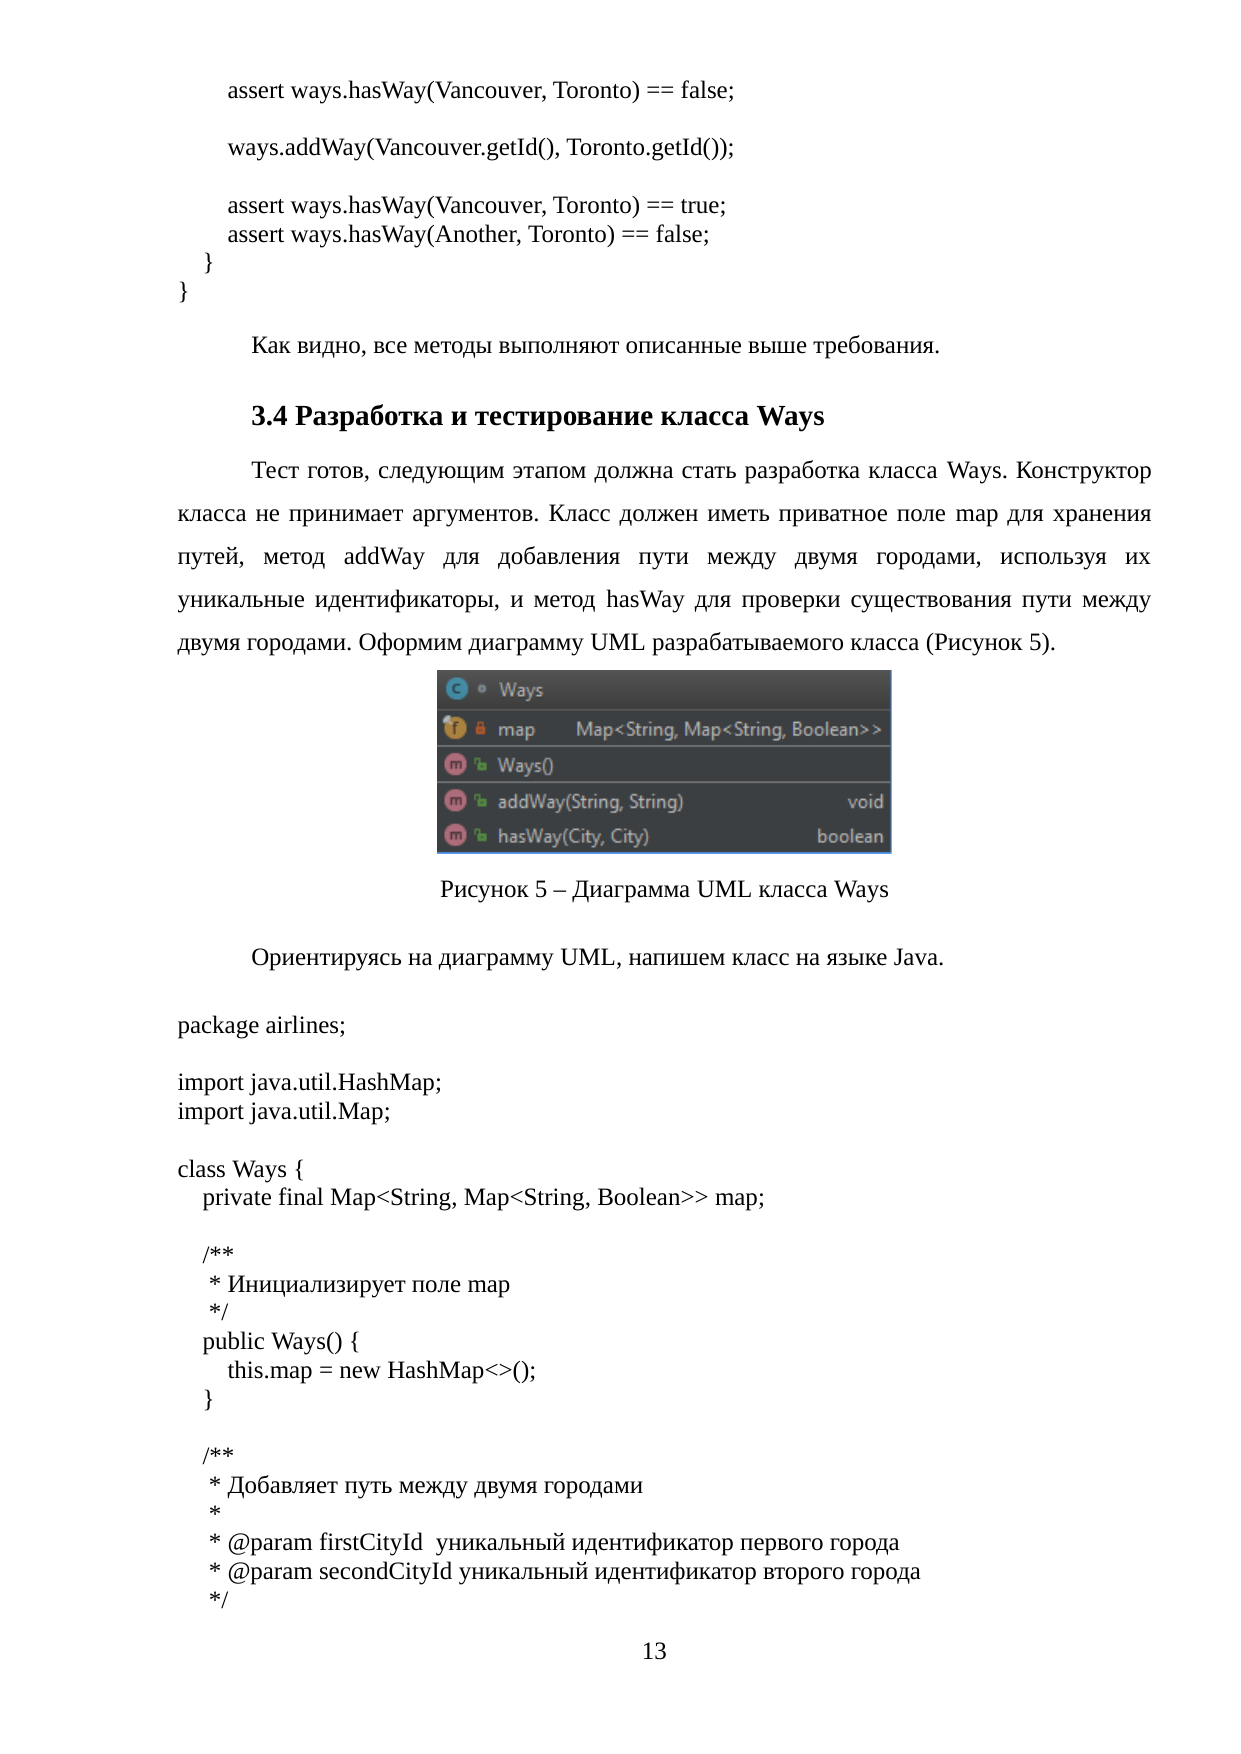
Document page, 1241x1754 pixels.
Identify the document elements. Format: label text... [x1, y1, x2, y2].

text assert ways.hasWay(Vancouver, Toronto) == false; ways.addWay(Vancouver.getId(), Toronto.getId()); assert ways.hasWay(Vancouver, Toronto) == true; assert ways.hasWay(Another, Toronto) == false; } } [177, 75, 1152, 305]
text Ориентируясь на диаграмму UML, напишем класс на языке Java. [177, 942, 1152, 971]
subtitle 3.4 Разработка и тестирование класса Ways [177, 398, 1152, 432]
text package airlines; import java.util.HashMap; import java.util.Map; class Ways { private final Map<String, Map<String, Boolean>> map; /** * Инициализирует поле map */ public Ways() { this.map = new HashMap<>(); } /** * Добавляет путь между двумя городами * * @param firstCityId уникальный идентификатор первого города * @param secondCityId уникальный идентификатор второго города */ [177, 1010, 1152, 1614]
text Как видно, все методы выполняют описанные выше требования. [177, 330, 1152, 359]
text Рисунок 5 – Диаграмма UML класса Ways [177, 874, 1152, 902]
text Тест готов, следующим этапом должна стать разработка класса Ways. Конструктор класса не принимает аргументов. Класс должен иметь приватное поле map для хранения путей, метод addWay для добавления пути между двумя городами, используя их уникальные идентификаторы, и метод hasWay для проверки существования пути между двумя городами. Оформим диаграмму UML разрабатываемого класса (Рисунок 5). [177, 455, 1152, 656]
